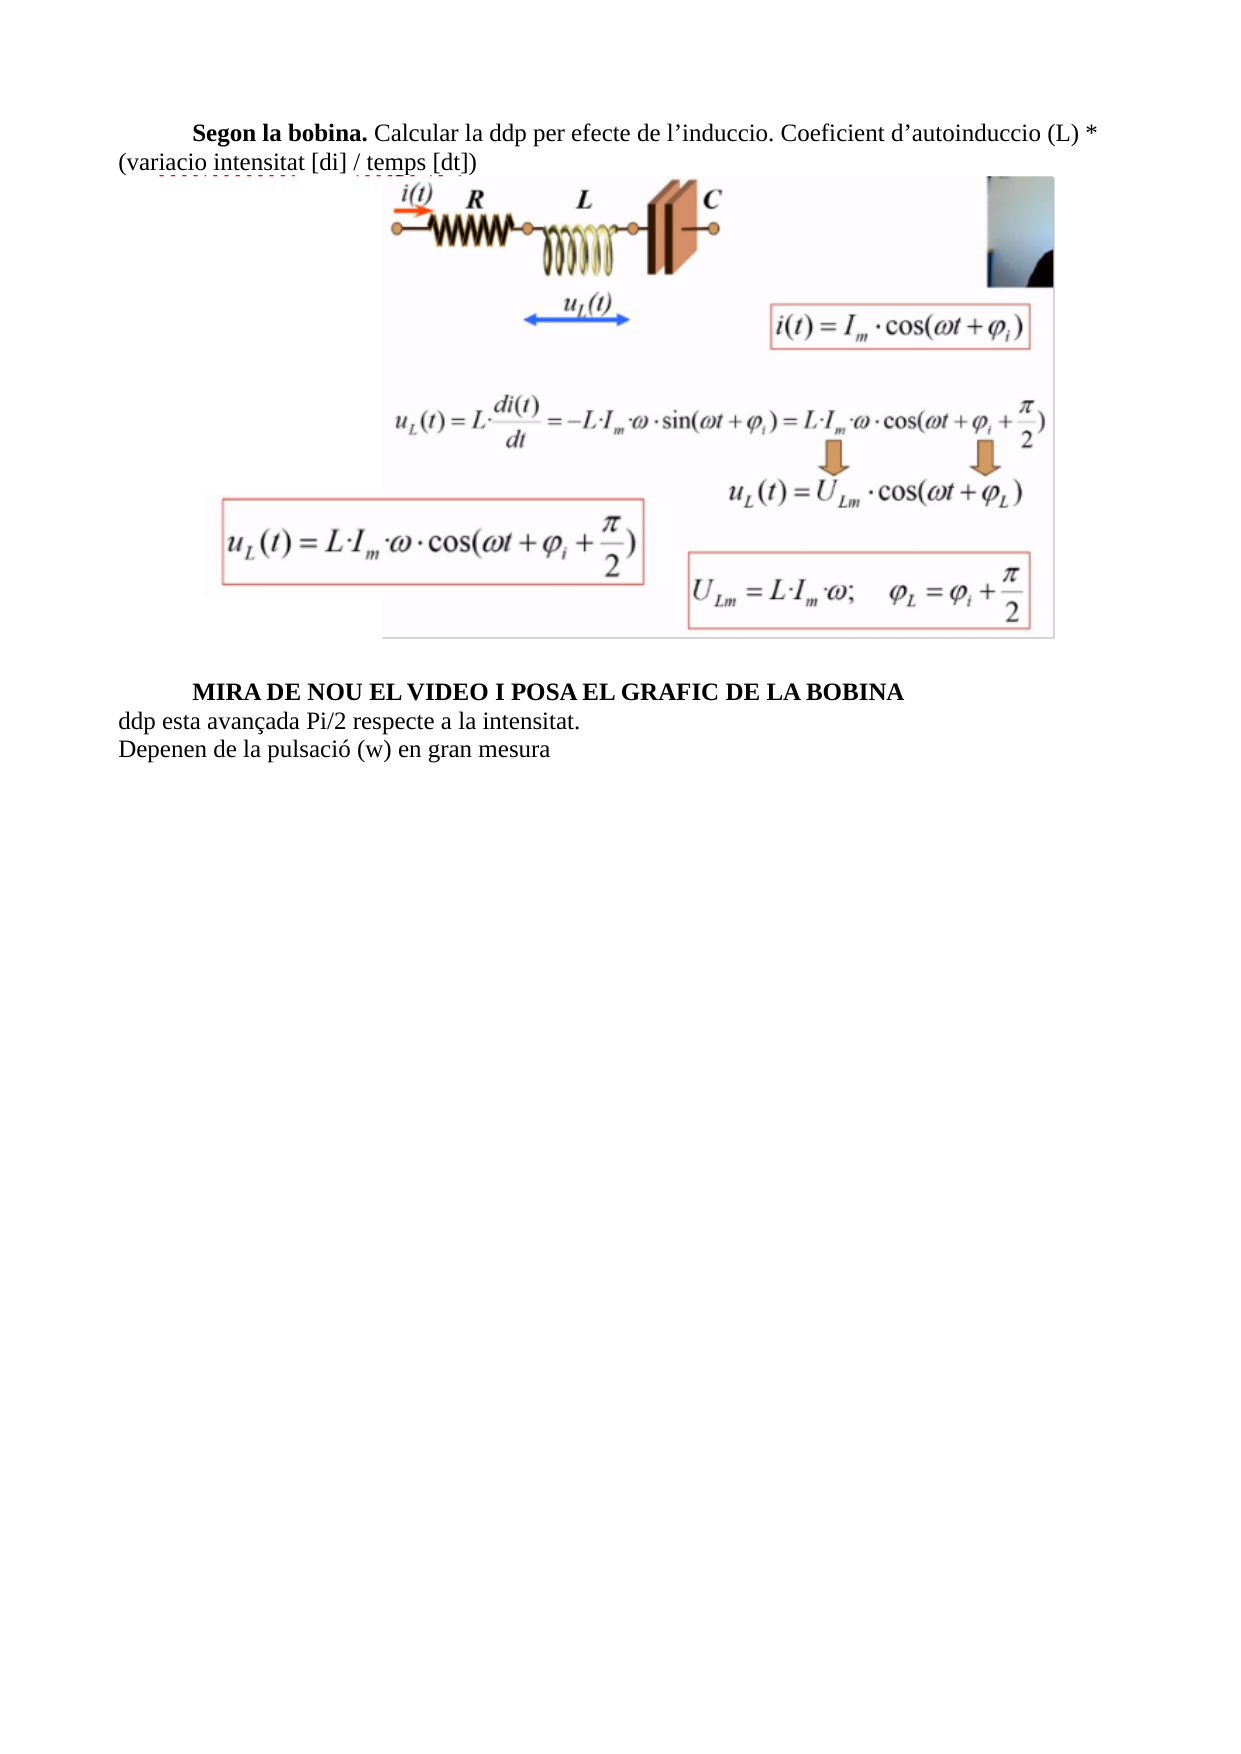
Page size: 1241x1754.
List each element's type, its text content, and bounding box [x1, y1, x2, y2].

text ddp esta avançada Pi/2 respecte a la intensitat. [118, 706, 1122, 734]
text Segon la bobina. Calcular la ddp per efecte de l’induccio. Coeficient d’autoinduccio (L) * (variacio intensitat [di] / temps [dt]) [118, 118, 1122, 176]
text Depenen de la pulsació (w) en gran mesura [118, 734, 1122, 763]
text MIRA DE NOU EL VIDEO I POSA EL GRAFIC DE LA BOBINA [118, 176, 1122, 706]
picture [157, 175, 1083, 677]
